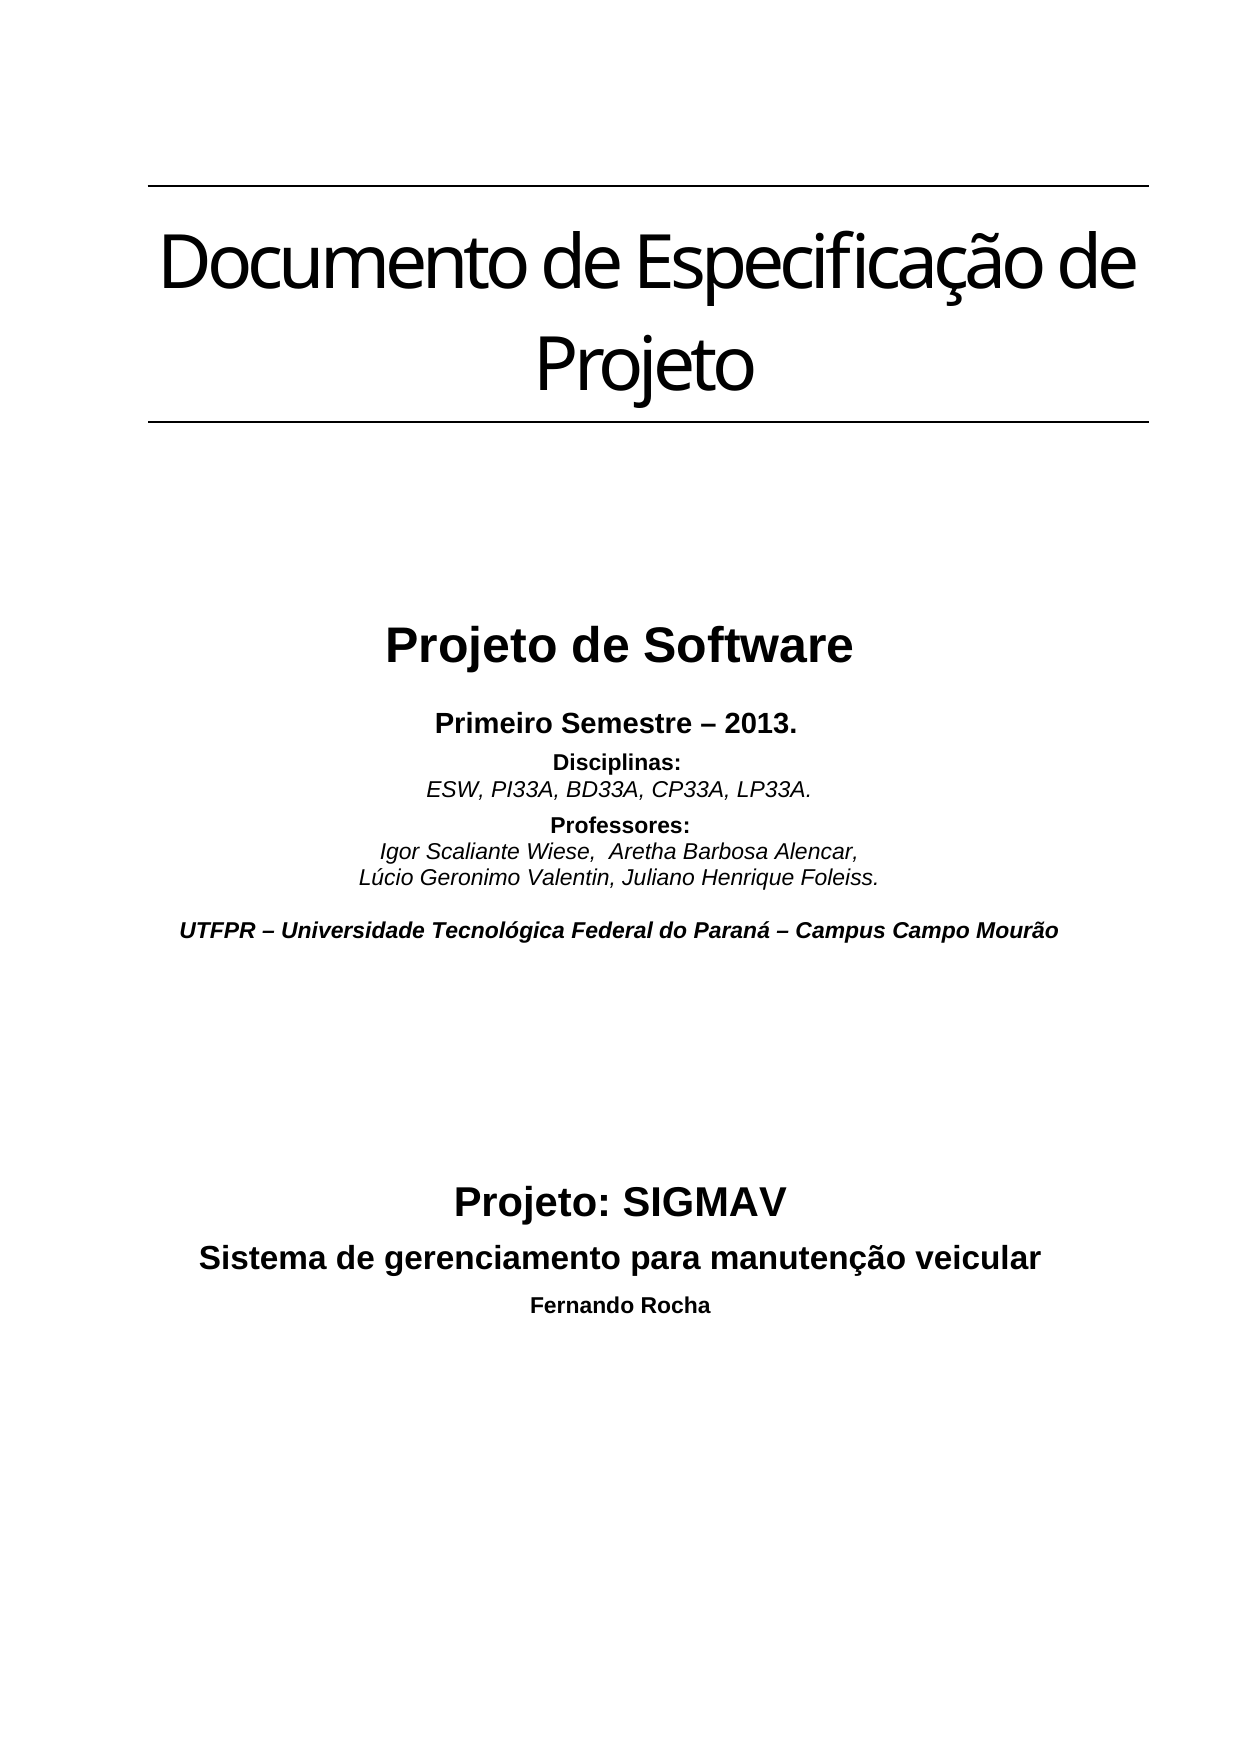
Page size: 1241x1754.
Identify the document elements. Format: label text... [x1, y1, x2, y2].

text Disciplinas: [148, 749, 1092, 776]
text UTFPR – Universidade Tecnológica Federal do Paraná – Campus Campo Mourão [148, 891, 1092, 943]
text Sistema de gerenciamento para manutenção veicular [148, 1238, 1092, 1276]
text Lúcio Geronimo Valentin, Juliano Henrique Foleiss. [148, 864, 1092, 891]
text Primeiro Semestre – 2013. [148, 706, 1092, 739]
text Professores: [148, 812, 1092, 838]
title Documento de Especificação de Projeto [148, 187, 1149, 421]
text Projeto: SIGMAV [148, 1177, 1092, 1225]
text Projeto de Software [148, 616, 1092, 673]
text Fernando Rocha [148, 1292, 1092, 1318]
text Igor Scaliante Wiese, Aretha Barbosa Alencar, [148, 838, 1092, 864]
text ESW, PI33A, BD33A, CP33A, LP33A. [148, 776, 1092, 802]
